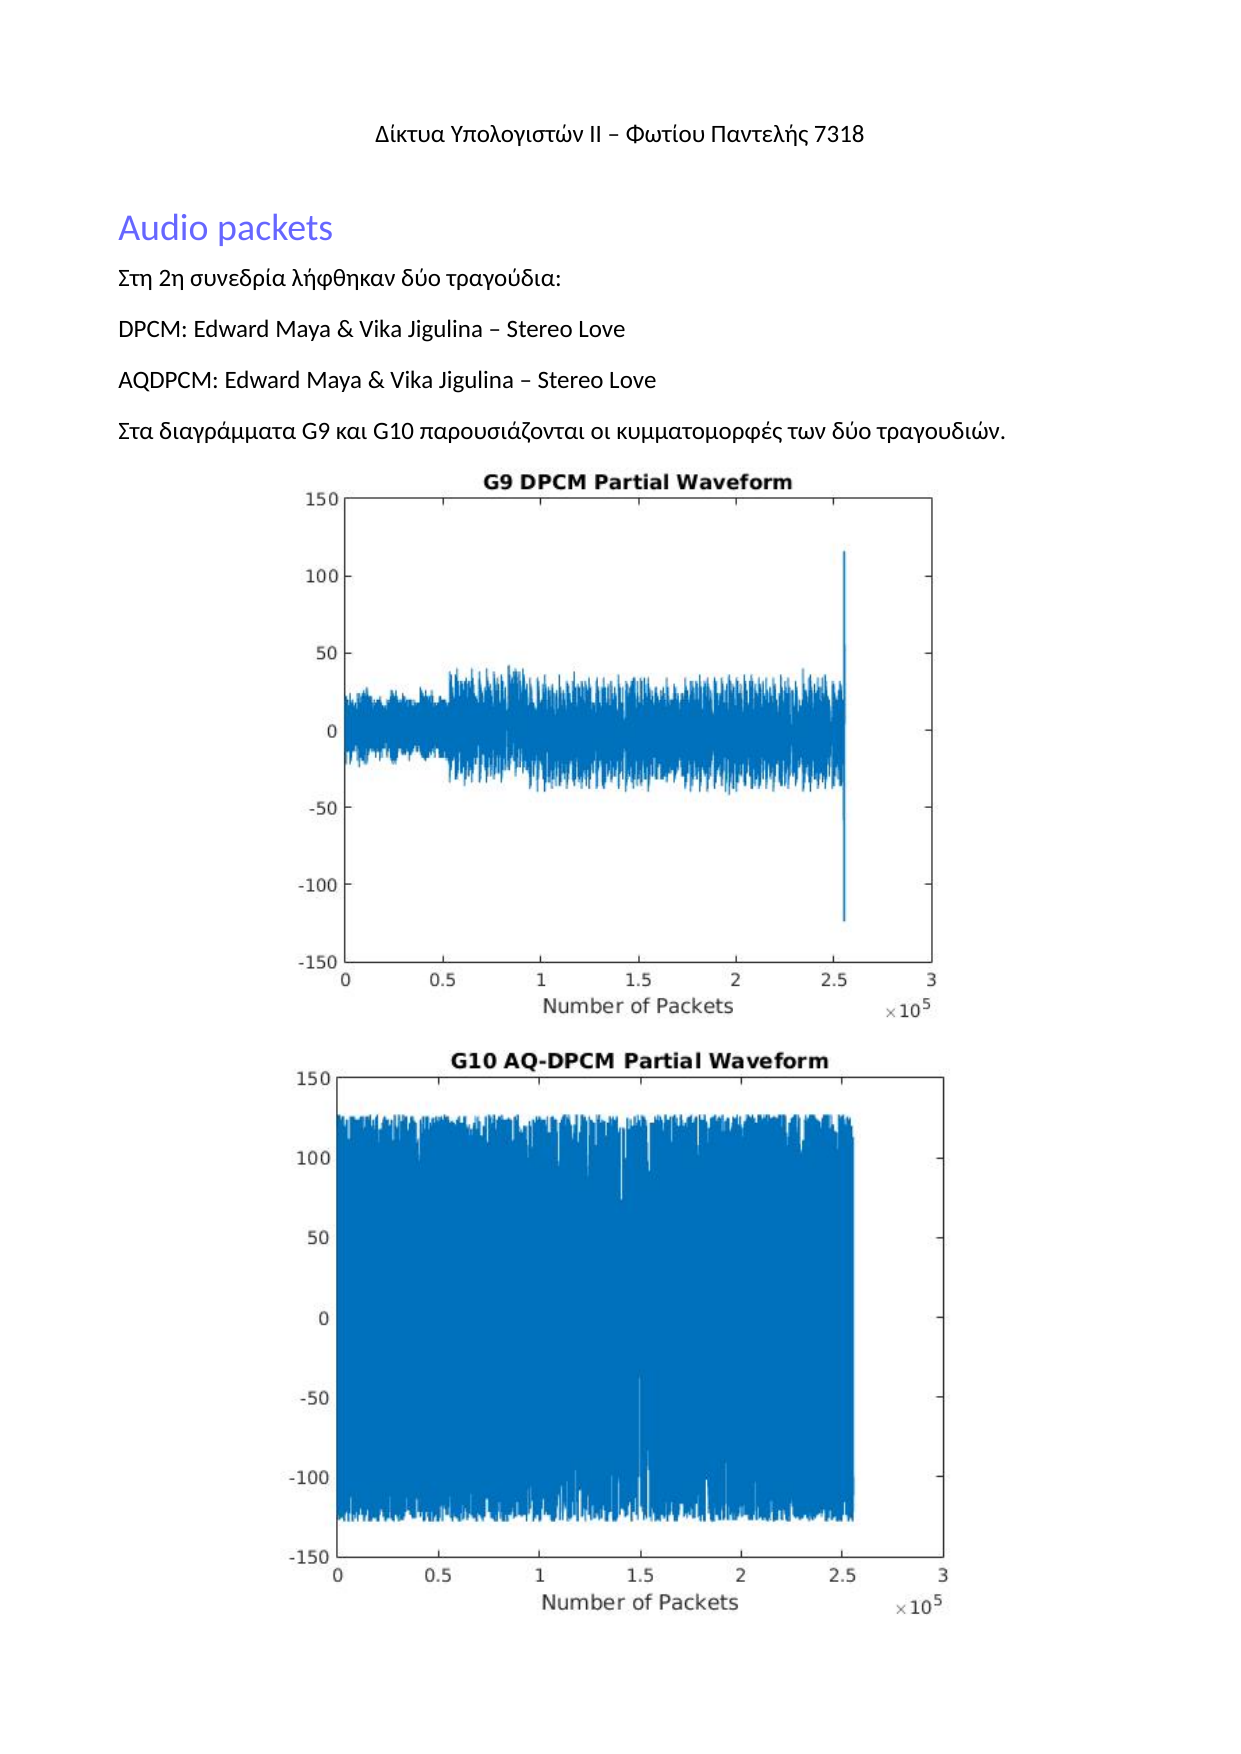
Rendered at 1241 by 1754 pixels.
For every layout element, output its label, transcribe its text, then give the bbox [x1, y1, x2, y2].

subtitle Audio packets [118, 203, 1122, 249]
text DPCM: Edward Maya & Vika Jigulina – Stereo Love [118, 313, 1122, 343]
picture [294, 466, 946, 1024]
subtitle Στα διαγράμματα G9 και G10 παρουσιάζονται οι κυμματομορφές των δύο τραγουδιών. [118, 415, 1122, 446]
text Στη 2η συνεδρία λήφθηκαν δύο τραγούδια: [118, 262, 1122, 292]
text AQDPCM: Edward Maya & Vika Jigulina – Stereo Love [118, 364, 1122, 395]
picture [279, 1050, 962, 1621]
